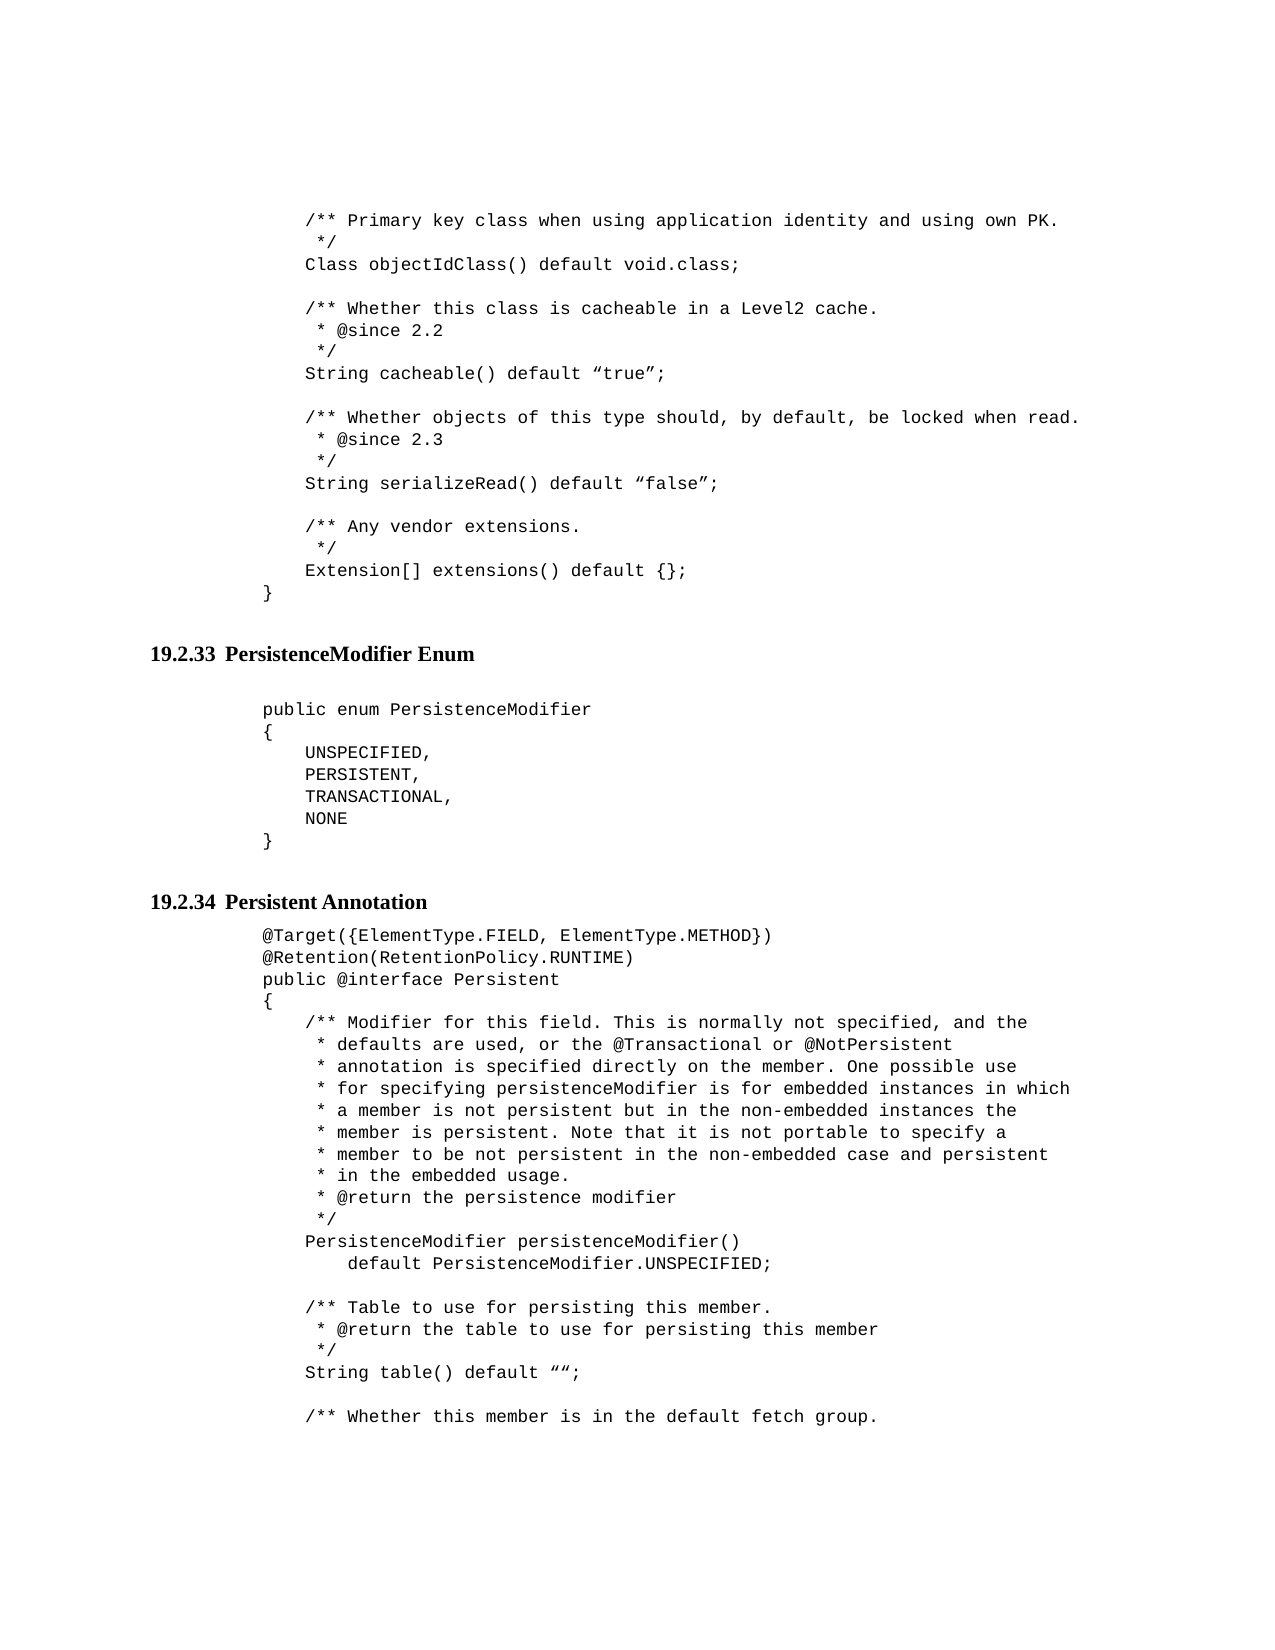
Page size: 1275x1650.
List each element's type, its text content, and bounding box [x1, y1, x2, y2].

text * @since 2.2 [262, 319, 1125, 341]
text { [262, 990, 1125, 1012]
text */ [262, 538, 1125, 560]
text * @since 2.3 [262, 429, 1125, 451]
text * in the embedded usage. [262, 1165, 1125, 1187]
text UNSPECIFIED, [262, 742, 1125, 764]
text */ [262, 1209, 1125, 1231]
text /** Table to use for persisting this member. [262, 1296, 1125, 1318]
text * annotation is specified directly on the member. One possible use [262, 1056, 1125, 1078]
text Class objectIdClass() default void.class; [262, 254, 1125, 276]
text default PersistenceModifier.UNSPECIFIED; [262, 1253, 1125, 1274]
text /** Primary key class when using application identity and using own PK. [262, 210, 1125, 232]
text { [262, 720, 1125, 742]
text @Target({ElementType.FIELD, ElementType.METHOD}) [262, 924, 1125, 946]
text PersistenceModifier persistenceModifier() [262, 1231, 1125, 1253]
text * defaults are used, or the @Transactional or @NotPersistent [262, 1034, 1125, 1056]
text } [262, 582, 1125, 604]
text */ [262, 232, 1125, 254]
text * member to be not persistent in the non-embedded case and persistent [262, 1143, 1125, 1165]
text */ [262, 1340, 1125, 1362]
text /** Whether objects of this type should, by default, be locked when read. [262, 407, 1125, 429]
text public enum PersistenceModifier [262, 698, 1125, 720]
text NONE [262, 808, 1125, 830]
text * @return the persistence modifier [262, 1187, 1125, 1209]
subtitle Persistent Annotation [150, 888, 1125, 914]
text * member is persistent. Note that it is not portable to specify a [262, 1121, 1125, 1143]
text } [262, 830, 1125, 852]
text * @return the table to use for persisting this member [262, 1318, 1125, 1340]
text /** Any vendor extensions. [262, 516, 1125, 538]
text */ [262, 451, 1125, 472]
text public @interface Persistent [262, 968, 1125, 990]
text * for specifying persistenceModifier is for embedded instances in which [262, 1078, 1125, 1099]
text @Retention(RetentionPolicy.RUNTIME) [262, 946, 1125, 968]
text /** Whether this class is cacheable in a Level2 cache. [262, 297, 1125, 319]
text Extension[] extensions() default {}; [262, 560, 1125, 582]
text TRANSACTIONAL, [262, 786, 1125, 808]
text */ [262, 341, 1125, 363]
text String table() default ““; [262, 1362, 1125, 1384]
text String cacheable() default “true”; [262, 363, 1125, 385]
text PERSISTENT, [262, 764, 1125, 786]
text /** Modifier for this field. This is normally not specified, and the [262, 1012, 1125, 1034]
text * a member is not persistent but in the non-embedded instances the [262, 1099, 1125, 1121]
subtitle PersistenceModifier Enum [150, 640, 1125, 666]
text String serializeRead() default “false”; [262, 472, 1125, 494]
text /** Whether this member is in the default fetch group. [262, 1406, 1125, 1428]
